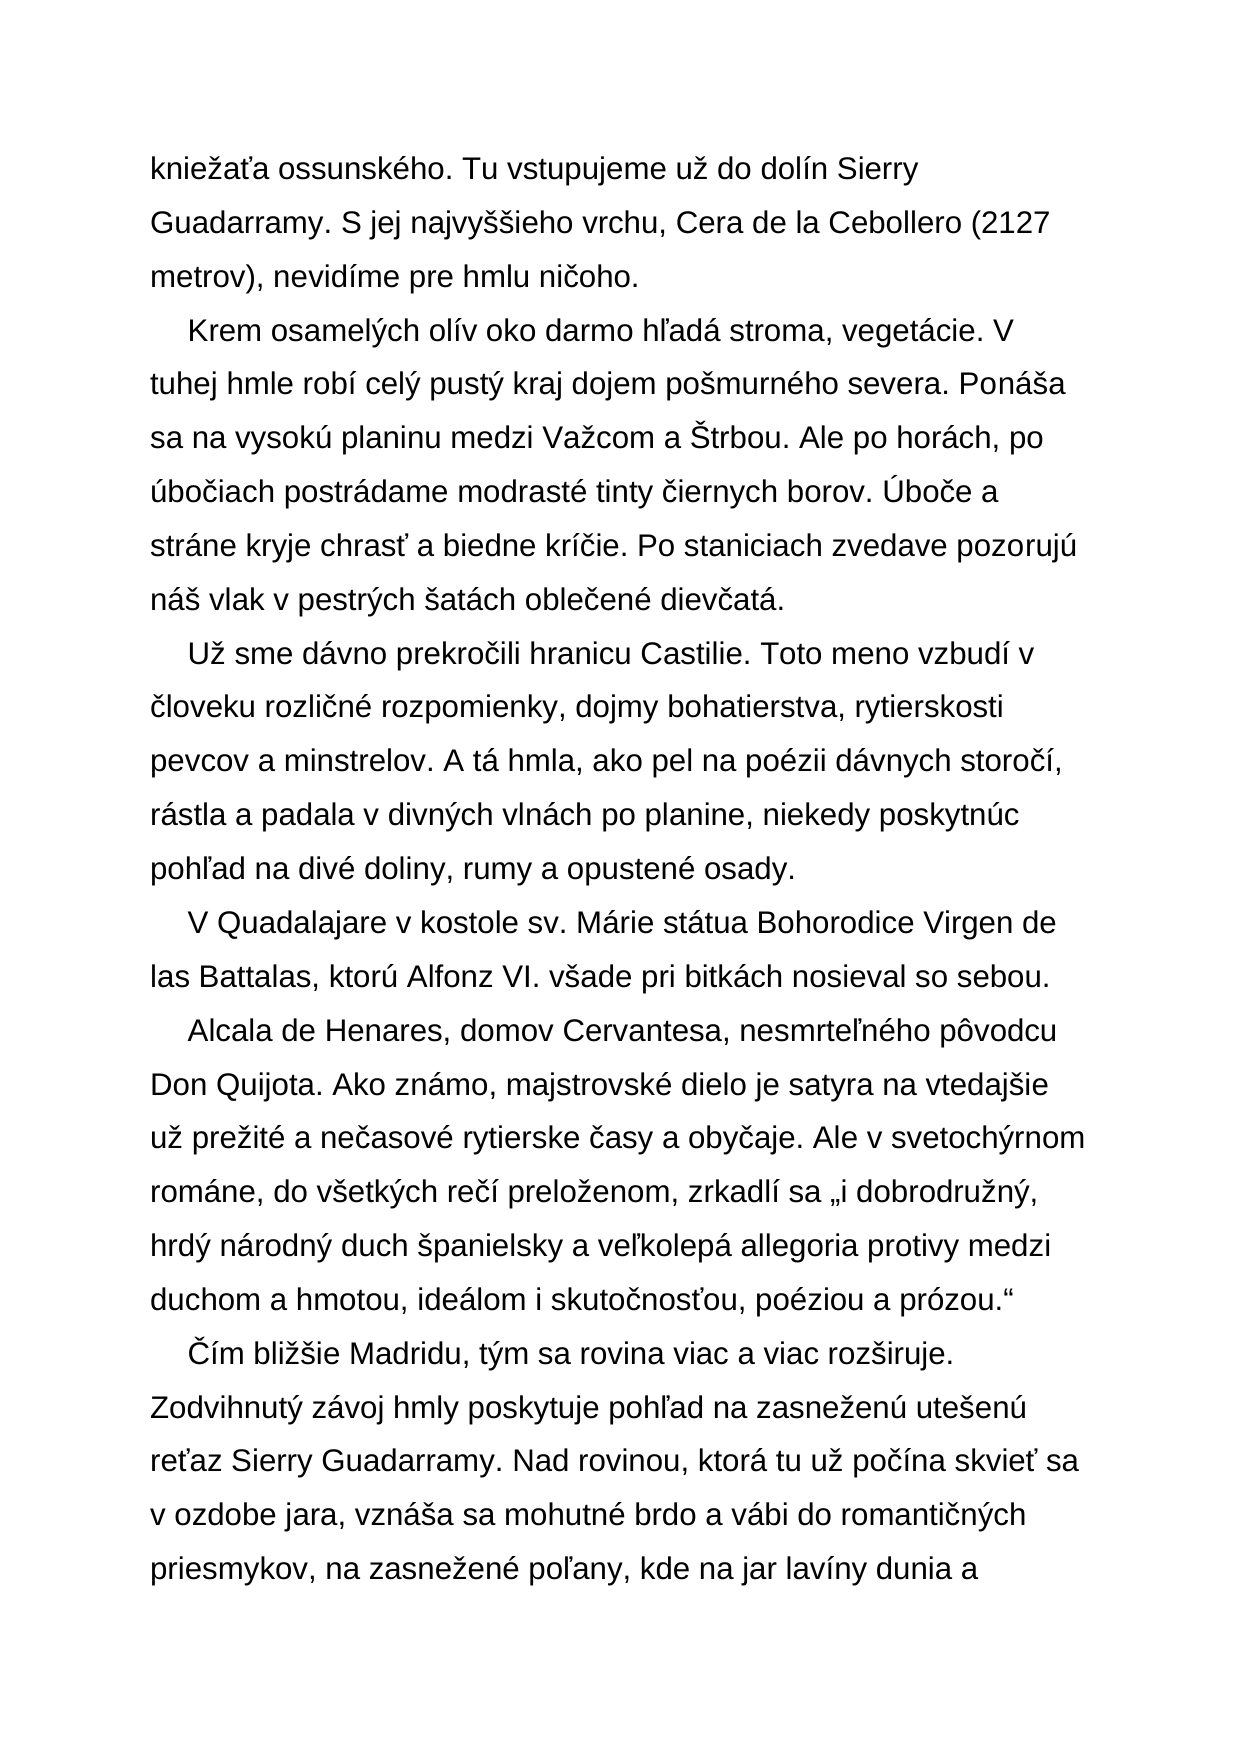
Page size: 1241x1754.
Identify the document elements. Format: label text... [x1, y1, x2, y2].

text V Quadalajare v kostole sv. Márie státua Bohorodice Virgen de las Battalas, ktorú Alfonz VI. všade pri bitkách nosieval so sebou. [150, 904, 1091, 994]
text Alcala de Henares, domov Cervantesa, nesmrteľného pôvodcu Don Quijota. Ako známo, majstrovské dielo je satyra na vtedajšie už prežité a nečasové rytierske časy a obyčaje. Ale v svetochýrnom románe, do všetkých rečí preloženom, zrkadlí sa „i dobrodružný, hrdý národný duch španielsky a veľkolepá allegoria protivy medzi duchom a hmotou, ideálom i skutočnosťou, poéziou a prózou.“ [150, 1012, 1091, 1317]
text Krem osamelých olív oko darmo hľadá stroma, vegetácie. V tuhej hmle robí celý pustý kraj dojem pošmurného severa. Po­náša sa na vysokú planinu medzi Važcom a Štrbou. Ale po horách, po úbočiach postrádame modrasté tinty čiernych borov. Úboče a stráne kryje chrasť a biedne kríčie. Po staniciach zvedave pozo­rujú náš vlak v pestrých šatách oblečené dievčatá. [150, 312, 1091, 617]
text Už sme dávno prekročili hranicu Castilie. Toto meno vzbudí v človeku rozličné rozpomienky, dojmy bohatierstva, rytierskosti pevcov a minstrelov. A tá hmla, ako pel na poézii dávnych storočí, rástla a padala v divných vlnách po planine, niekedy poskytnúc pohľad na divé doliny, rumy a opustené osady. [150, 635, 1091, 886]
text Čím bližšie Madridu, tým sa rovina viac a viac rozširuje. Zodvihnutý závoj hmly poskytuje pohľad na zasneženú utešenú reťaz Sierry Guadarramy. Nad rovinou, ktorá tu už počína skvieť sa v ozdobe jara, vznáša sa mohutné brdo a vábi do romantičných priesmykov, na zasnežené poľany, kde na jar lavíny dunia a [150, 1335, 1091, 1586]
text kniežaťa ossunského. Tu vstupujeme už do dolín Sierry Guadarramy. S jej najvyššieho vrchu, Cera de la Cebollero (2127 metrov), ne­vidíme pre hmlu ničoho. [150, 150, 1091, 294]
